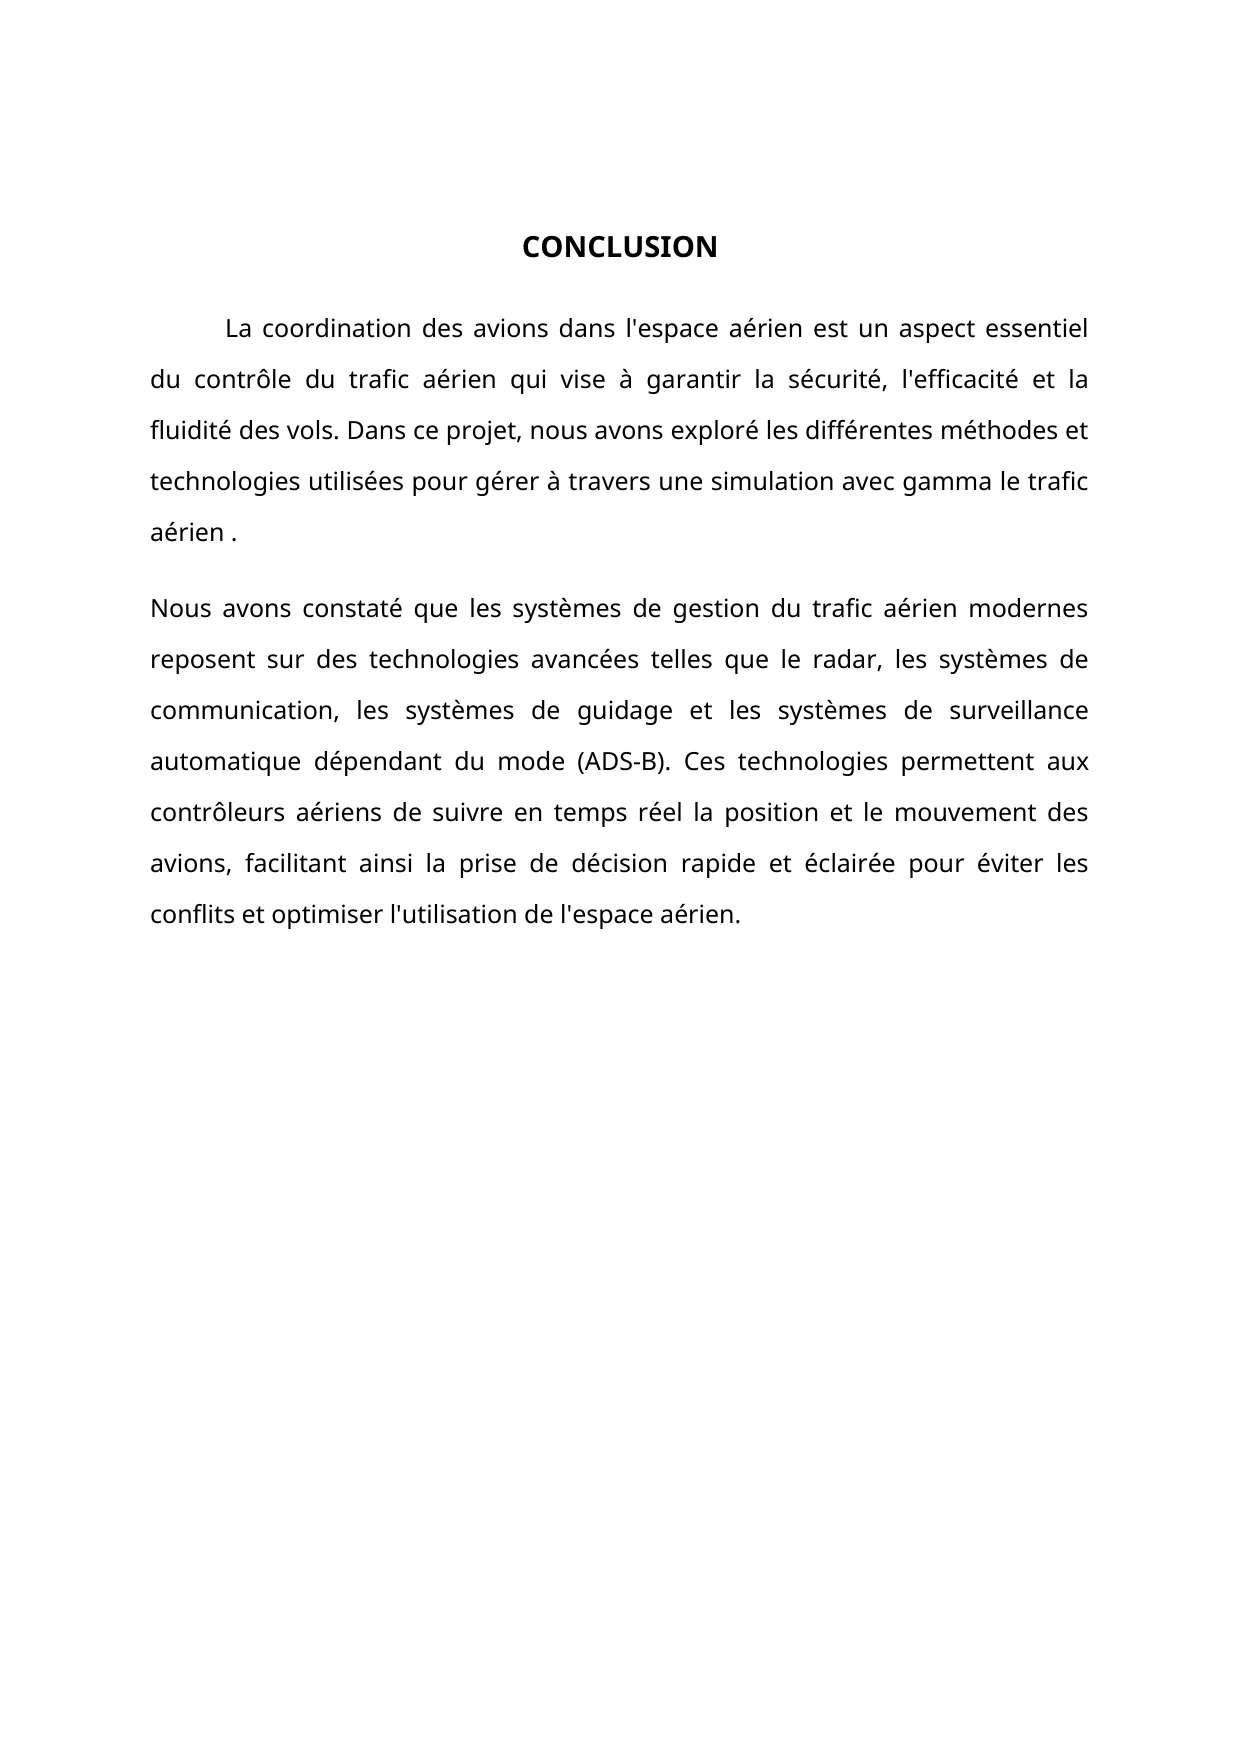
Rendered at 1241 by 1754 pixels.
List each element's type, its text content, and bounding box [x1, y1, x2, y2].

text CONCLUSION [150, 226, 1090, 266]
text Nous avons constaté que les systèmes de gestion du trafic aérien modernes reposent sur des technologies avancées telles que le radar, les systèmes de communication, les systèmes de guidage et les systèmes de surveillance automatique dépendant du mode (ADS-B). Ces technologies permettent aux contrôleurs aériens de suivre en temps réel la position et le mouvement des avions, facilitant ainsi la prise de décision rapide et éclairée pour éviter les conflits et optimiser l'utilisation de l'espace aérien. [150, 591, 1090, 931]
text La coordination des avions dans l'espace aérien est un aspect essentiel du contrôle du trafic aérien qui vise à garantir la sécurité, l'efficacité et la fluidité des vols. Dans ce projet, nous avons exploré les différentes méthodes et technologies utilisées pour gérer à travers une simulation avec gamma le trafic aérien . [150, 311, 1090, 549]
